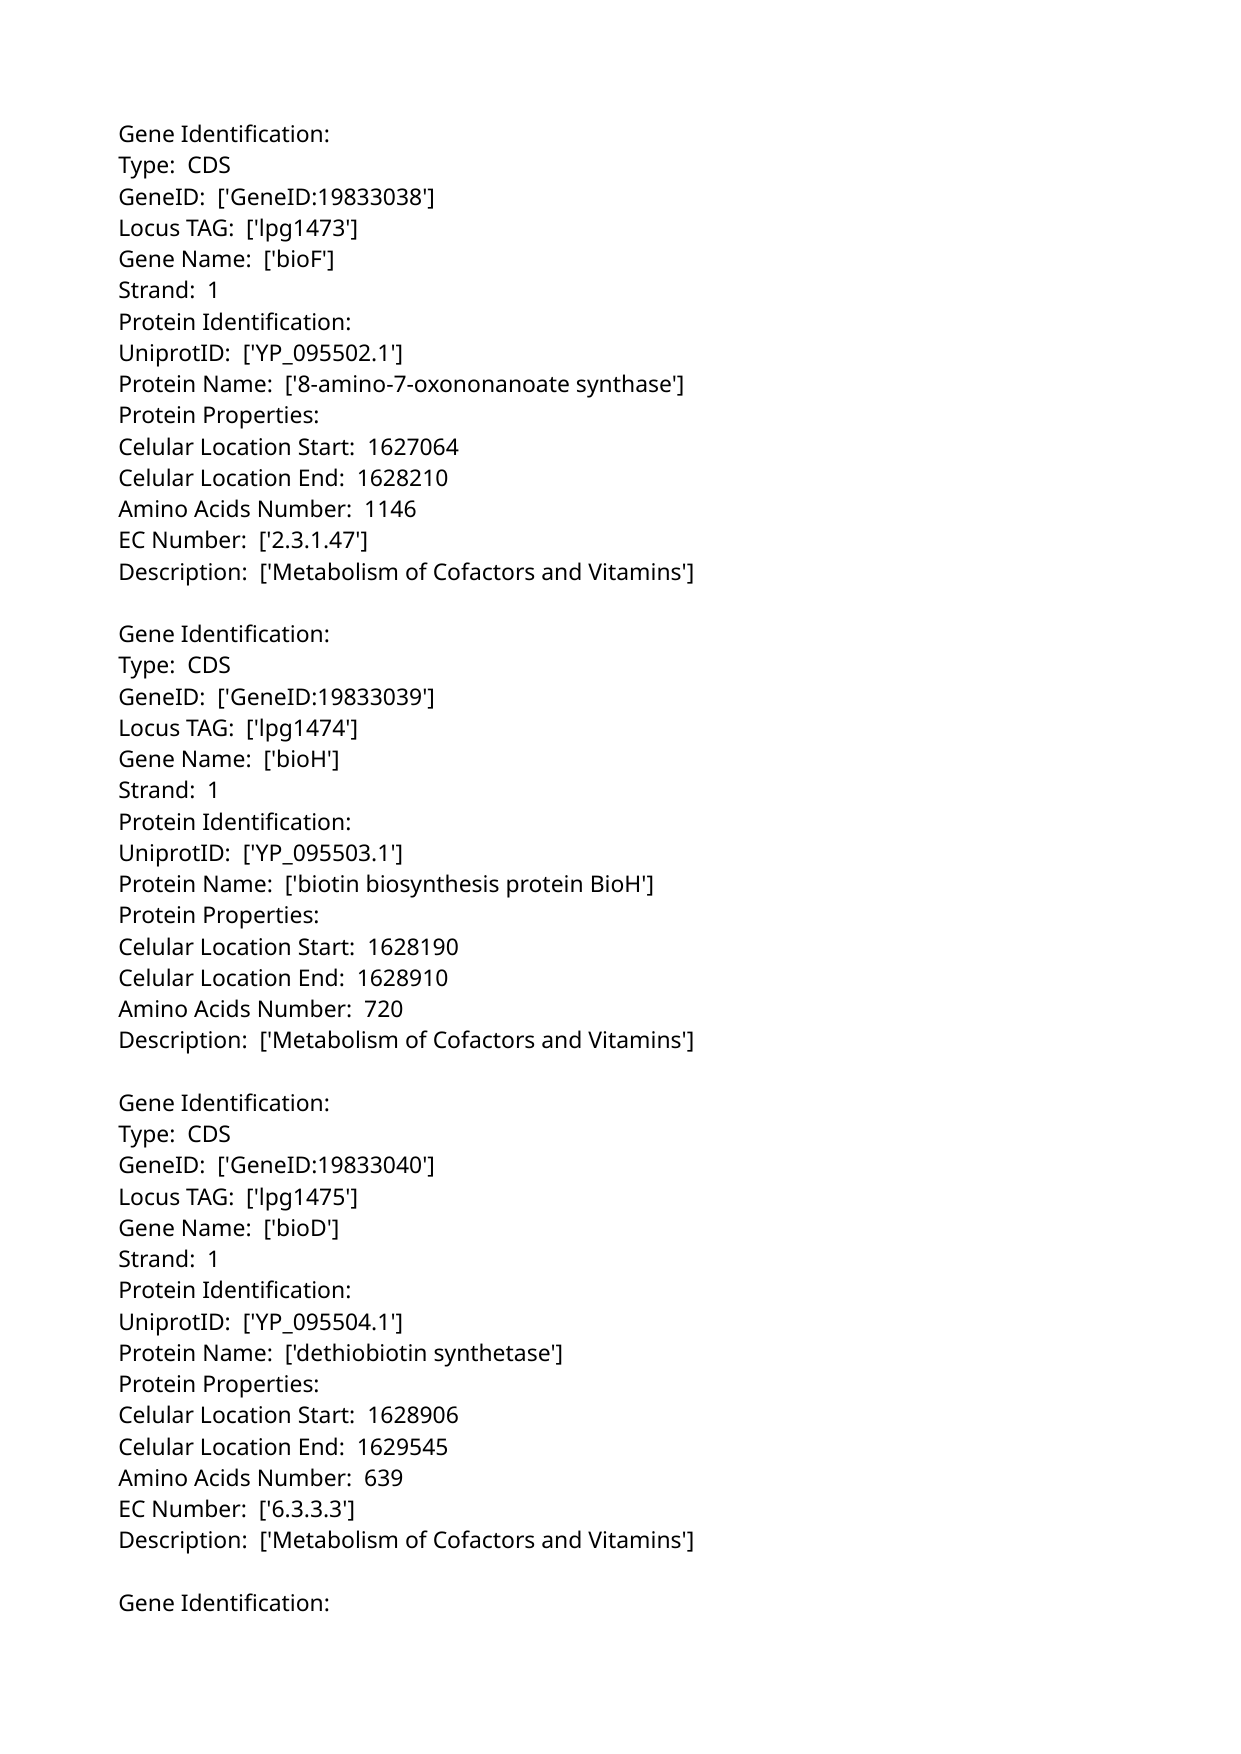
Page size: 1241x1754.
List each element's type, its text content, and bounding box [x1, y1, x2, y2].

text Protein Identification: [118, 806, 1122, 837]
text UniprotID: ['YP_095502.1'] [118, 337, 1122, 368]
text Strand: 1 [118, 274, 1122, 306]
text Type: CDS [118, 149, 1122, 181]
text Amino Acids Number: 1146 [118, 493, 1122, 524]
text Gene Identification: [118, 618, 1122, 649]
text Gene Name: ['bioH'] [118, 743, 1122, 774]
text EC Number: ['2.3.1.47'] [118, 524, 1122, 556]
text EC Number: ['6.3.3.3'] [118, 1493, 1122, 1524]
text Locus TAG: ['lpg1474'] [118, 712, 1122, 743]
text GeneID: ['GeneID:19833040'] [118, 1149, 1122, 1181]
text Celular Location End: 1628910 [118, 962, 1122, 993]
text UniprotID: ['YP_095504.1'] [118, 1306, 1122, 1337]
text Gene Identification: [118, 118, 1122, 149]
text Amino Acids Number: 639 [118, 1462, 1122, 1493]
text GeneID: ['GeneID:19833038'] [118, 181, 1122, 212]
text Gene Identification: [118, 1087, 1122, 1118]
text Locus TAG: ['lpg1473'] [118, 212, 1122, 243]
text Locus TAG: ['lpg1475'] [118, 1181, 1122, 1212]
text UniprotID: ['YP_095503.1'] [118, 837, 1122, 868]
text Type: CDS [118, 649, 1122, 681]
text Description: ['Metabolism of Cofactors and Vitamins'] [118, 556, 1122, 587]
text Protein Identification: [118, 306, 1122, 337]
text Protein Properties: [118, 1368, 1122, 1399]
text Celular Location End: 1628210 [118, 462, 1122, 493]
text Description: ['Metabolism of Cofactors and Vitamins'] [118, 1524, 1122, 1556]
text Gene Identification: [118, 1587, 1122, 1618]
text Celular Location End: 1629545 [118, 1431, 1122, 1462]
text Celular Location Start: 1628190 [118, 931, 1122, 962]
text Protein Identification: [118, 1274, 1122, 1306]
text Protein Name: ['8-amino-7-oxononanoate synthase'] [118, 368, 1122, 399]
text Protein Name: ['dethiobiotin synthetase'] [118, 1337, 1122, 1368]
text Type: CDS [118, 1118, 1122, 1149]
text Description: ['Metabolism of Cofactors and Vitamins'] [118, 1024, 1122, 1056]
text Protein Properties: [118, 399, 1122, 431]
text Strand: 1 [118, 774, 1122, 806]
text Protein Properties: [118, 899, 1122, 931]
text Amino Acids Number: 720 [118, 993, 1122, 1024]
text Protein Name: ['biotin biosynthesis protein BioH'] [118, 868, 1122, 899]
text Strand: 1 [118, 1243, 1122, 1274]
text Celular Location Start: 1628906 [118, 1399, 1122, 1431]
text Celular Location Start: 1627064 [118, 431, 1122, 462]
text Gene Name: ['bioF'] [118, 243, 1122, 274]
text GeneID: ['GeneID:19833039'] [118, 681, 1122, 712]
text Gene Name: ['bioD'] [118, 1212, 1122, 1243]
